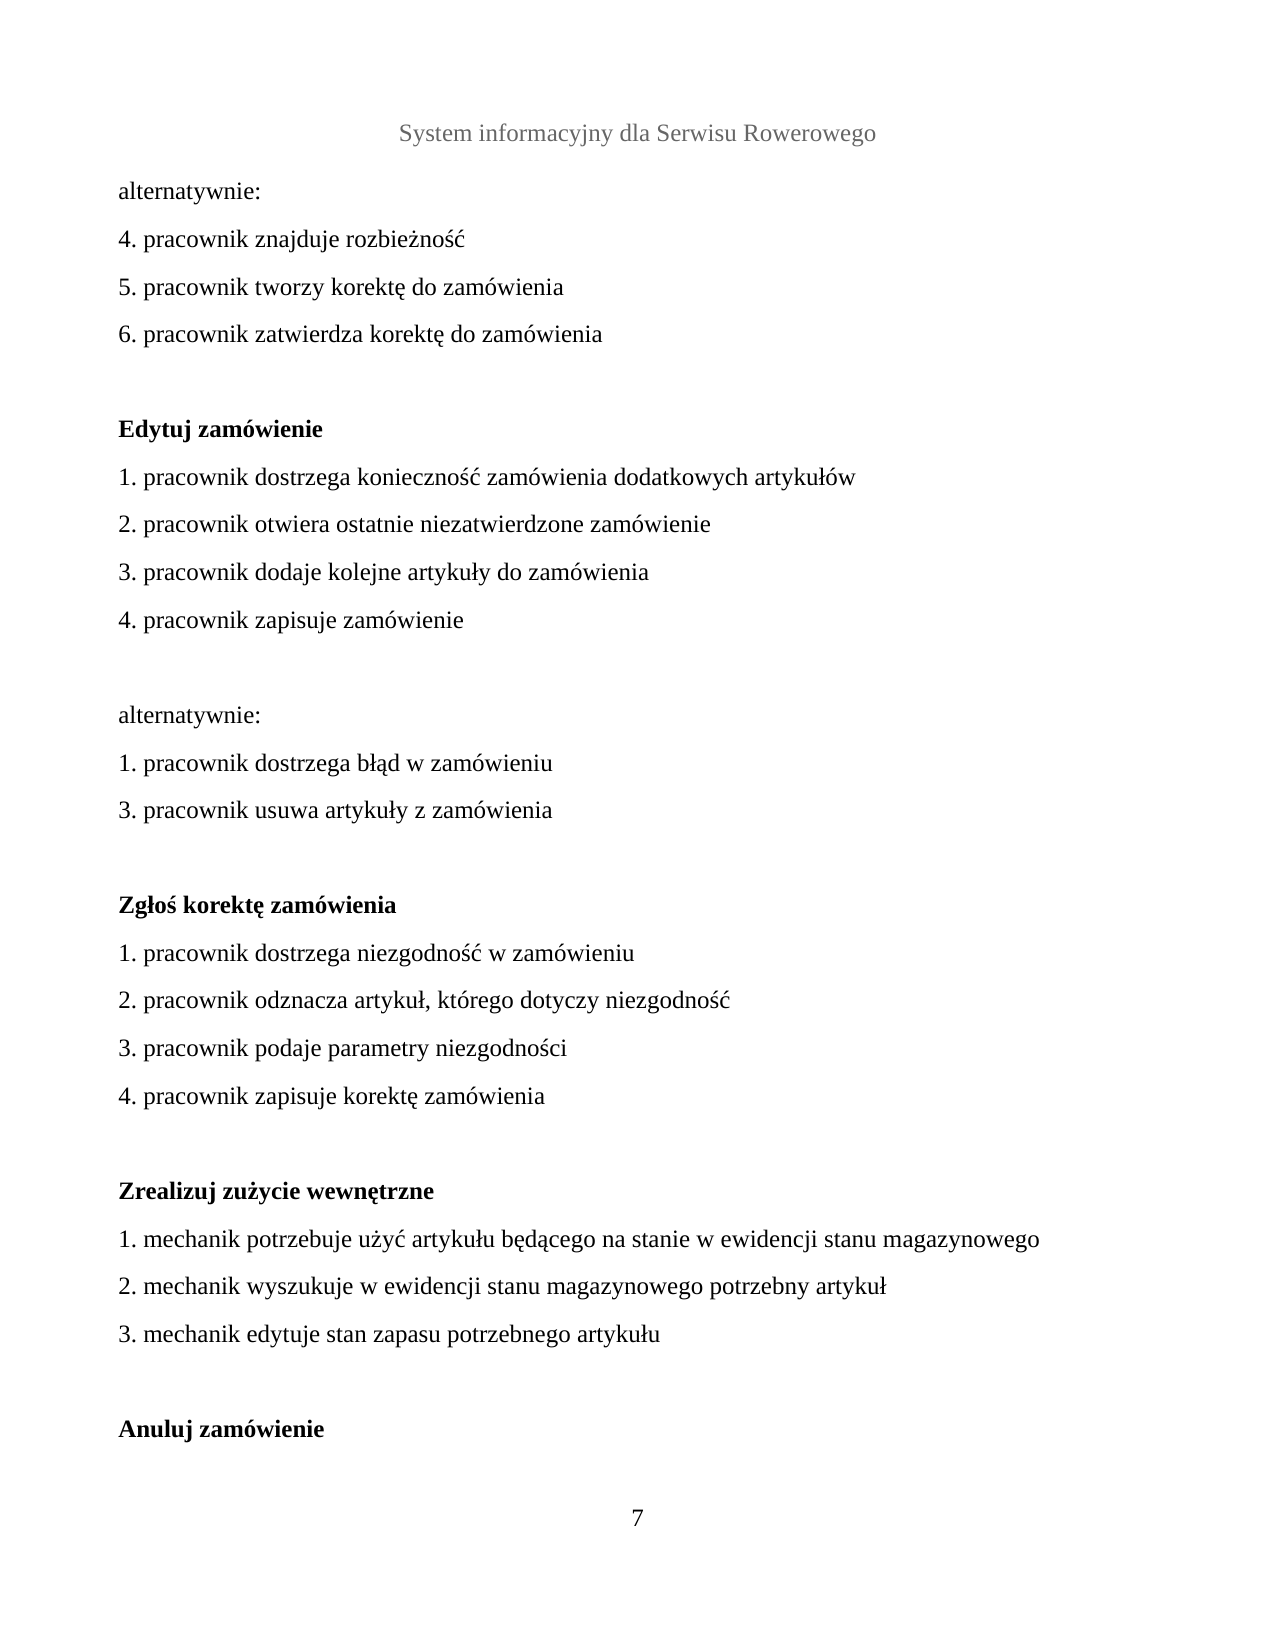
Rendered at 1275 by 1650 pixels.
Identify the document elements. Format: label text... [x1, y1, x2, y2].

text 3. pracownik dodaje kolejne artykuły do zamówienia [118, 557, 1157, 586]
text Zgłoś korektę zamówienia [118, 890, 1157, 919]
text 1. pracownik dostrzega konieczność zamówienia dodatkowych artykułów [118, 462, 1157, 491]
text 1. pracownik dostrzega niezgodność w zamówieniu [118, 938, 1157, 967]
text 2. pracownik otwiera ostatnie niezatwierdzone zamówienie [118, 509, 1157, 538]
text 4. pracownik znajduje rozbieżność [118, 224, 1157, 253]
text 2. mechanik wyszukuje w ewidencji stanu magazynowego potrzebny artykuł [118, 1271, 1157, 1300]
text 1. pracownik dostrzega błąd w zamówieniu [118, 748, 1157, 776]
text 6. pracownik zatwierdza korektę do zamówienia [118, 319, 1157, 348]
text 4. pracownik zapisuje korektę zamówienia [118, 1081, 1157, 1109]
text 3. mechanik edytuje stan zapasu potrzebnego artykułu [118, 1319, 1157, 1348]
text alternatywnie: [118, 176, 1157, 205]
text 5. pracownik tworzy korektę do zamówienia [118, 272, 1157, 300]
text 3. pracownik usuwa artykuły z zamówienia [118, 795, 1157, 824]
text Edytuj zamówienie [118, 414, 1157, 443]
text 4. pracownik zapisuje zamówienie [118, 605, 1157, 633]
text Anuluj zamówienie [118, 1414, 1157, 1443]
text 3. pracownik podaje parametry niezgodności [118, 1033, 1157, 1062]
text 1. mechanik potrzebuje użyć artykułu będącego na stanie w ewidencji stanu magazynowego [118, 1224, 1157, 1252]
text 2. pracownik odznacza artykuł, którego dotyczy niezgodność [118, 986, 1157, 1014]
text Zrealizuj zużycie wewnętrzne [118, 1176, 1157, 1205]
text alternatywnie: [118, 700, 1157, 729]
